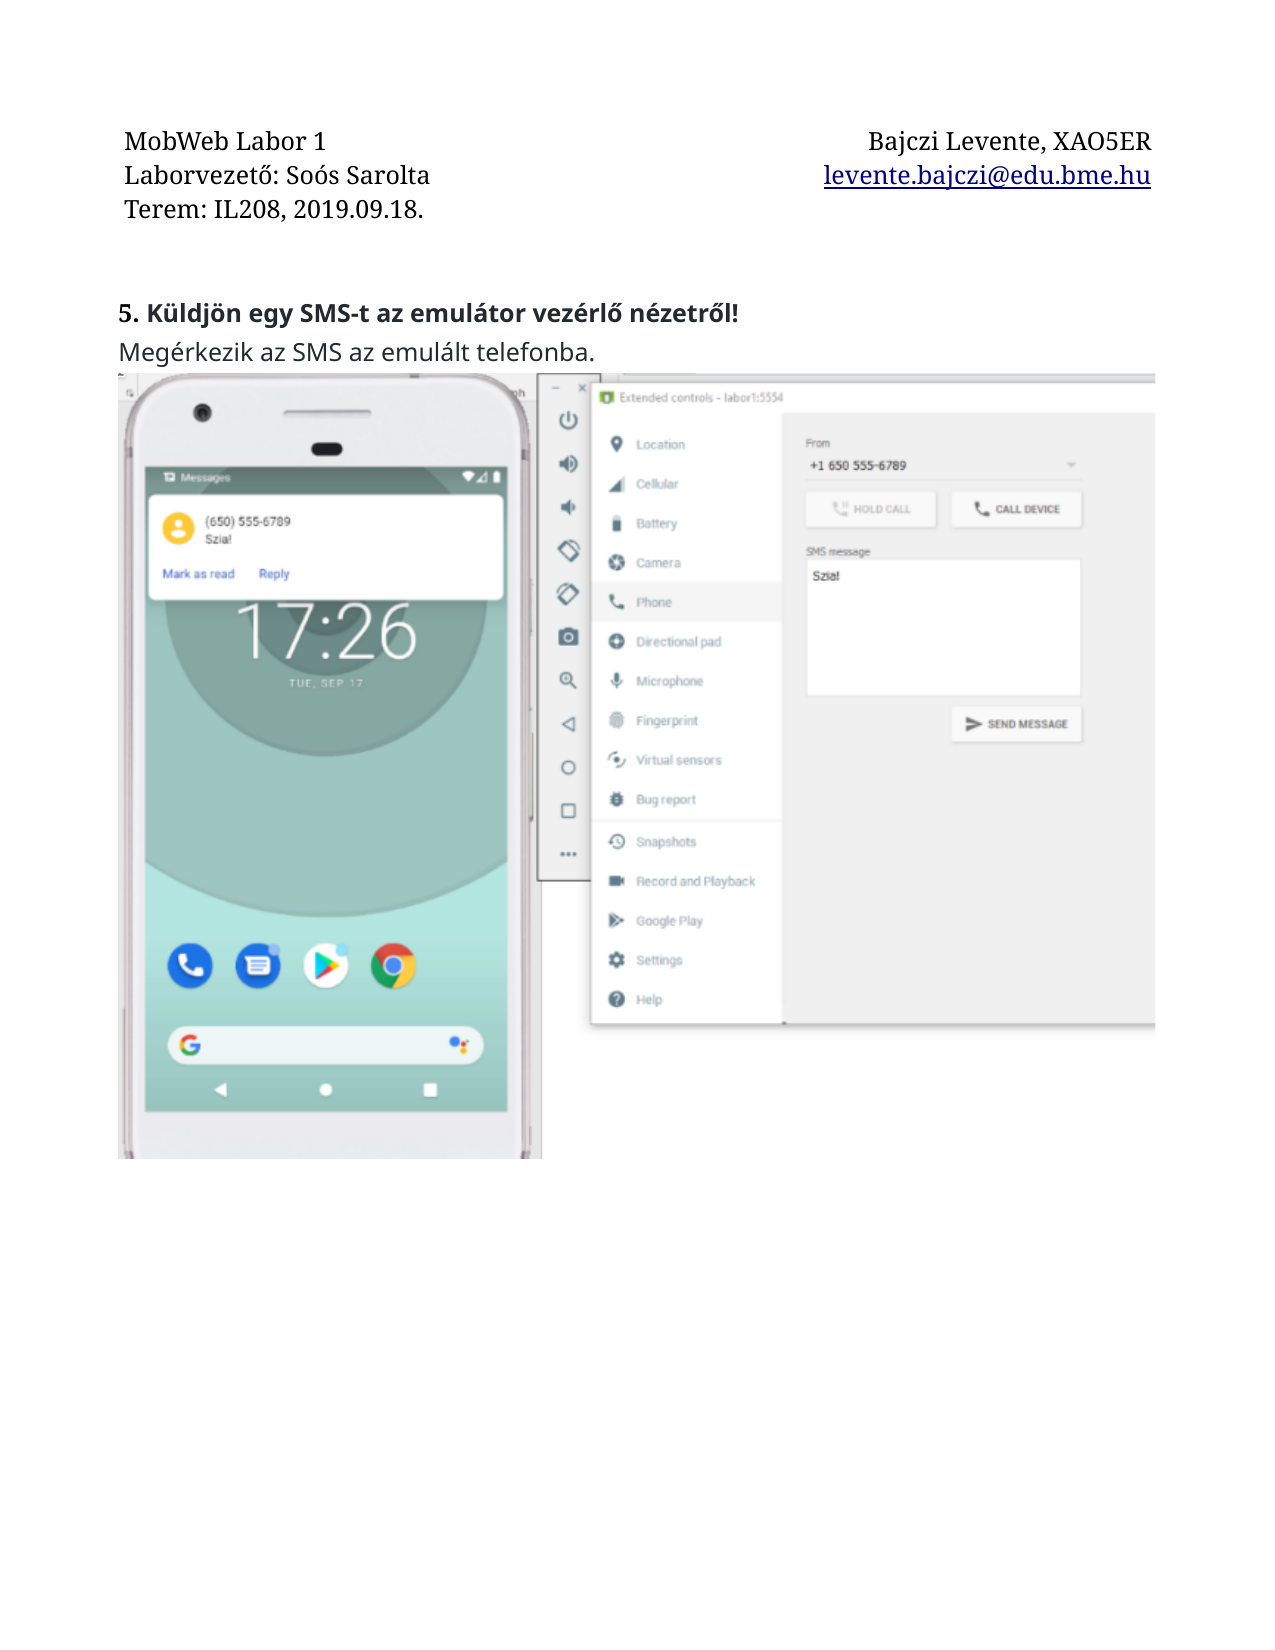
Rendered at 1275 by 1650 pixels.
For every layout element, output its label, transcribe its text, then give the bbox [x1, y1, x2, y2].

text Megérkezik az SMS az emulált telefonba. [118, 334, 1157, 368]
picture [118, 373, 1157, 1159]
text 5. Küldjön egy SMS-t az emulátor vezérlő nézetről! [118, 295, 1157, 329]
